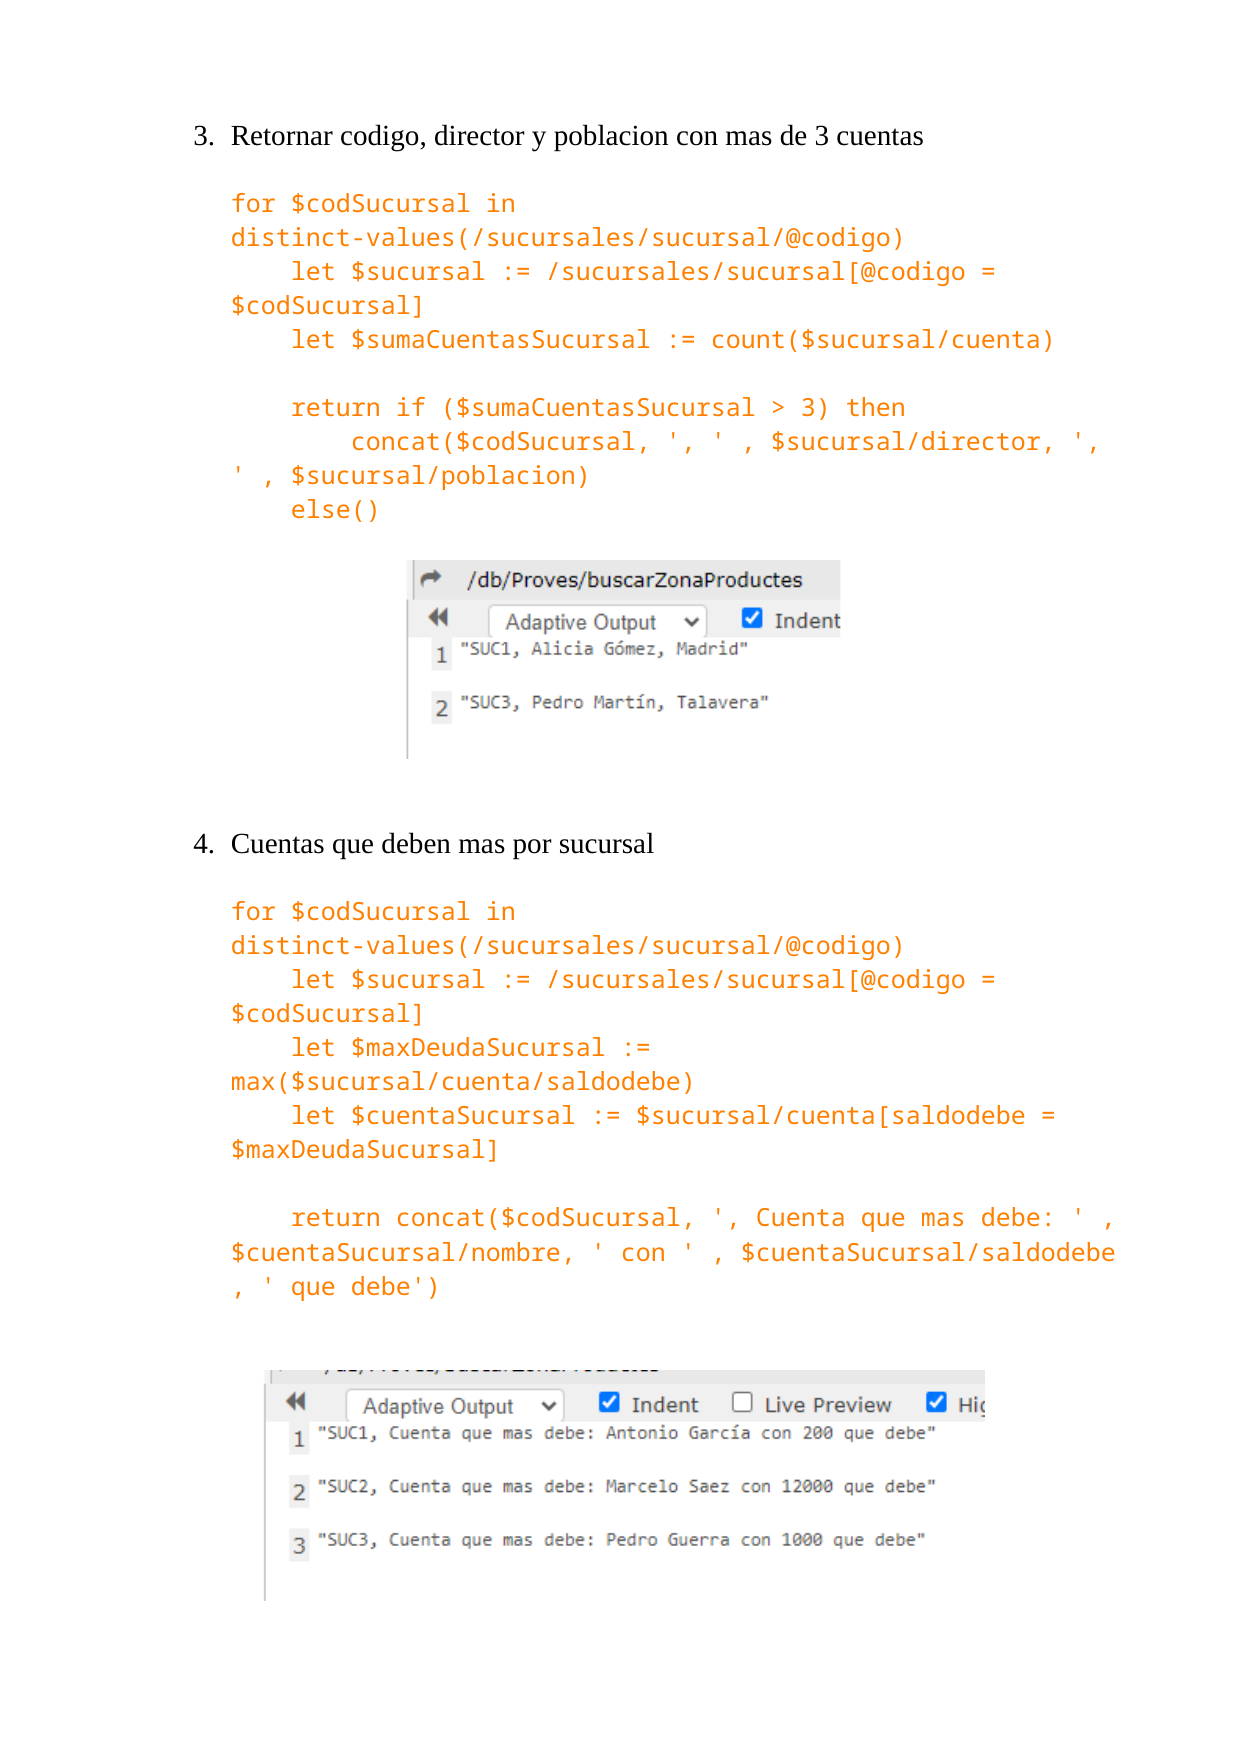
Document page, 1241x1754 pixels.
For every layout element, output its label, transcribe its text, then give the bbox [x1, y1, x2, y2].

list let $sucursal := /sucursales/sucursal[@codigo = $codSucursal] [193, 253, 1122, 321]
list let $cuentaSucursal := $sucursal/cuenta[saldodebe = $maxDeudaSucursal] [193, 1098, 1122, 1166]
picture [399, 560, 841, 759]
list Cuentas que deben mas por sucursal [193, 826, 1122, 860]
list let $sumaCuentasSucursal := count($sucursal/cuenta) [193, 321, 1122, 356]
list for $codSucursal in distinct-values(/sucursales/sucursal/@codigo) [193, 185, 1122, 253]
list return concat($codSucursal, ', Cuenta que mas debe: ' , $cuentaSucursal/nombre, ' con ' , $cuentaSucursal/saldodebe , ' que debe') [193, 1200, 1122, 1302]
list let $maxDeudaSucursal := max($sucursal/cuenta/saldodebe) [193, 1030, 1122, 1098]
list return if ($sumaCuentasSucursal > 3) then [193, 389, 1122, 424]
picture [255, 1370, 985, 1601]
list for $codSucursal in distinct-values(/sucursales/sucursal/@codigo) [193, 893, 1122, 962]
list Retornar codigo, director y poblacion con mas de 3 cuentas [193, 118, 1122, 152]
list let $sucursal := /sucursales/sucursal[@codigo = $codSucursal] [193, 962, 1122, 1030]
list concat($codSucursal, ', ' , $sucursal/director, ', ' , $sucursal/poblacion) [193, 424, 1122, 492]
list else() [193, 492, 1122, 526]
